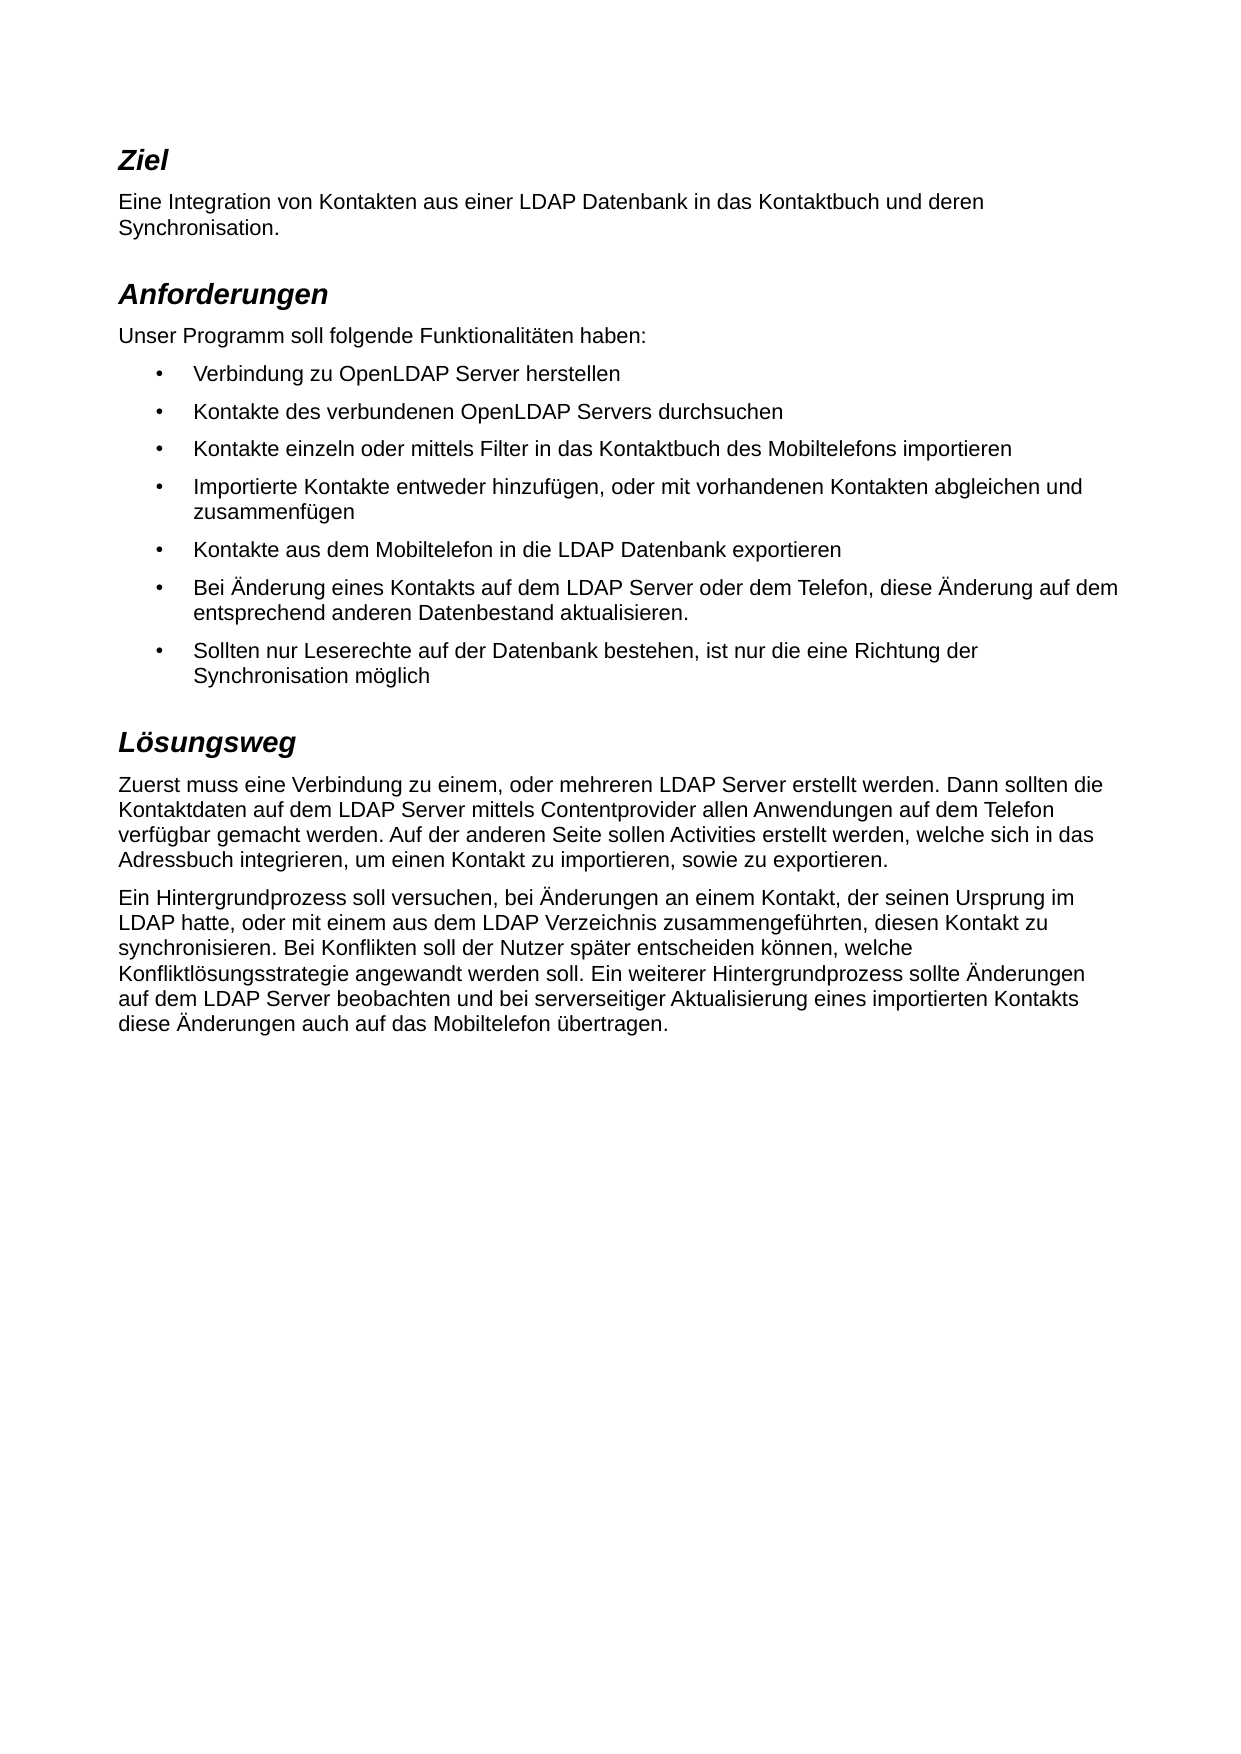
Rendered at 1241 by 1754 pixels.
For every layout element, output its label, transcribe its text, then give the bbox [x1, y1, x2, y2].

list Kontakte aus dem Mobiltelefon in die LDAP Datenbank exportieren [156, 537, 1122, 562]
list Kontakte einzeln oder mittels Filter in das Kontaktbuch des Mobiltelefons importieren [156, 436, 1122, 461]
subtitle Ziel [118, 143, 1122, 177]
subtitle Anforderungen [118, 277, 1122, 311]
text Unser Programm soll folgende Funktionalitäten haben: [118, 323, 1122, 348]
list Verbindung zu OpenLDAP Server herstellen [156, 361, 1122, 386]
list Importierte Kontakte entweder hinzufügen, oder mit vorhandenen Kontakten abgleichen und zusammenfügen [156, 474, 1122, 524]
list Kontakte des verbundenen OpenLDAP Servers durchsuchen [156, 398, 1122, 424]
subtitle Lösungsweg [118, 725, 1122, 759]
list Bei Änderung eines Kontakts auf dem LDAP Server oder dem Telefon, diese Änderung auf dem entsprechend anderen Datenbestand aktualisieren. [156, 574, 1122, 625]
text Eine Integration von Kontakten aus einer LDAP Datenbank in das Kontaktbuch und deren Synchronisation. [118, 189, 1122, 239]
list Sollten nur Leserechte auf der Datenbank bestehen, ist nur die eine Richtung der Synchronisation möglich [156, 637, 1122, 688]
text Ein Hintergrundprozess soll versuchen, bei Änderungen an einem Kontakt, der seinen Ursprung im LDAP hatte, oder mit einem aus dem LDAP Verzeichnis zusammengeführten, diesen Kontakt zu synchronisieren. Bei Konflikten soll der Nutzer später entscheiden können, welche Konfliktlösungsstrategie angewandt werden soll. Ein weiterer Hintergrundprozess sollte Änderungen auf dem LDAP Server beobachten und bei serverseitiger Aktualisierung eines importierten Kontakts diese Änderungen auch auf das Mobiltelefon übertragen. [118, 885, 1122, 1036]
text Zuerst muss eine Verbindung zu einem, oder mehreren LDAP Server erstellt werden. Dann sollten die Kontaktdaten auf dem LDAP Server mittels Contentprovider allen Anwendungen auf dem Telefon verfügbar gemacht werden. Auf der anderen Seite sollen Activities erstellt werden, welche sich in das Adressbuch integrieren, um einen Kontakt zu importieren, sowie zu exportieren. [118, 771, 1122, 872]
